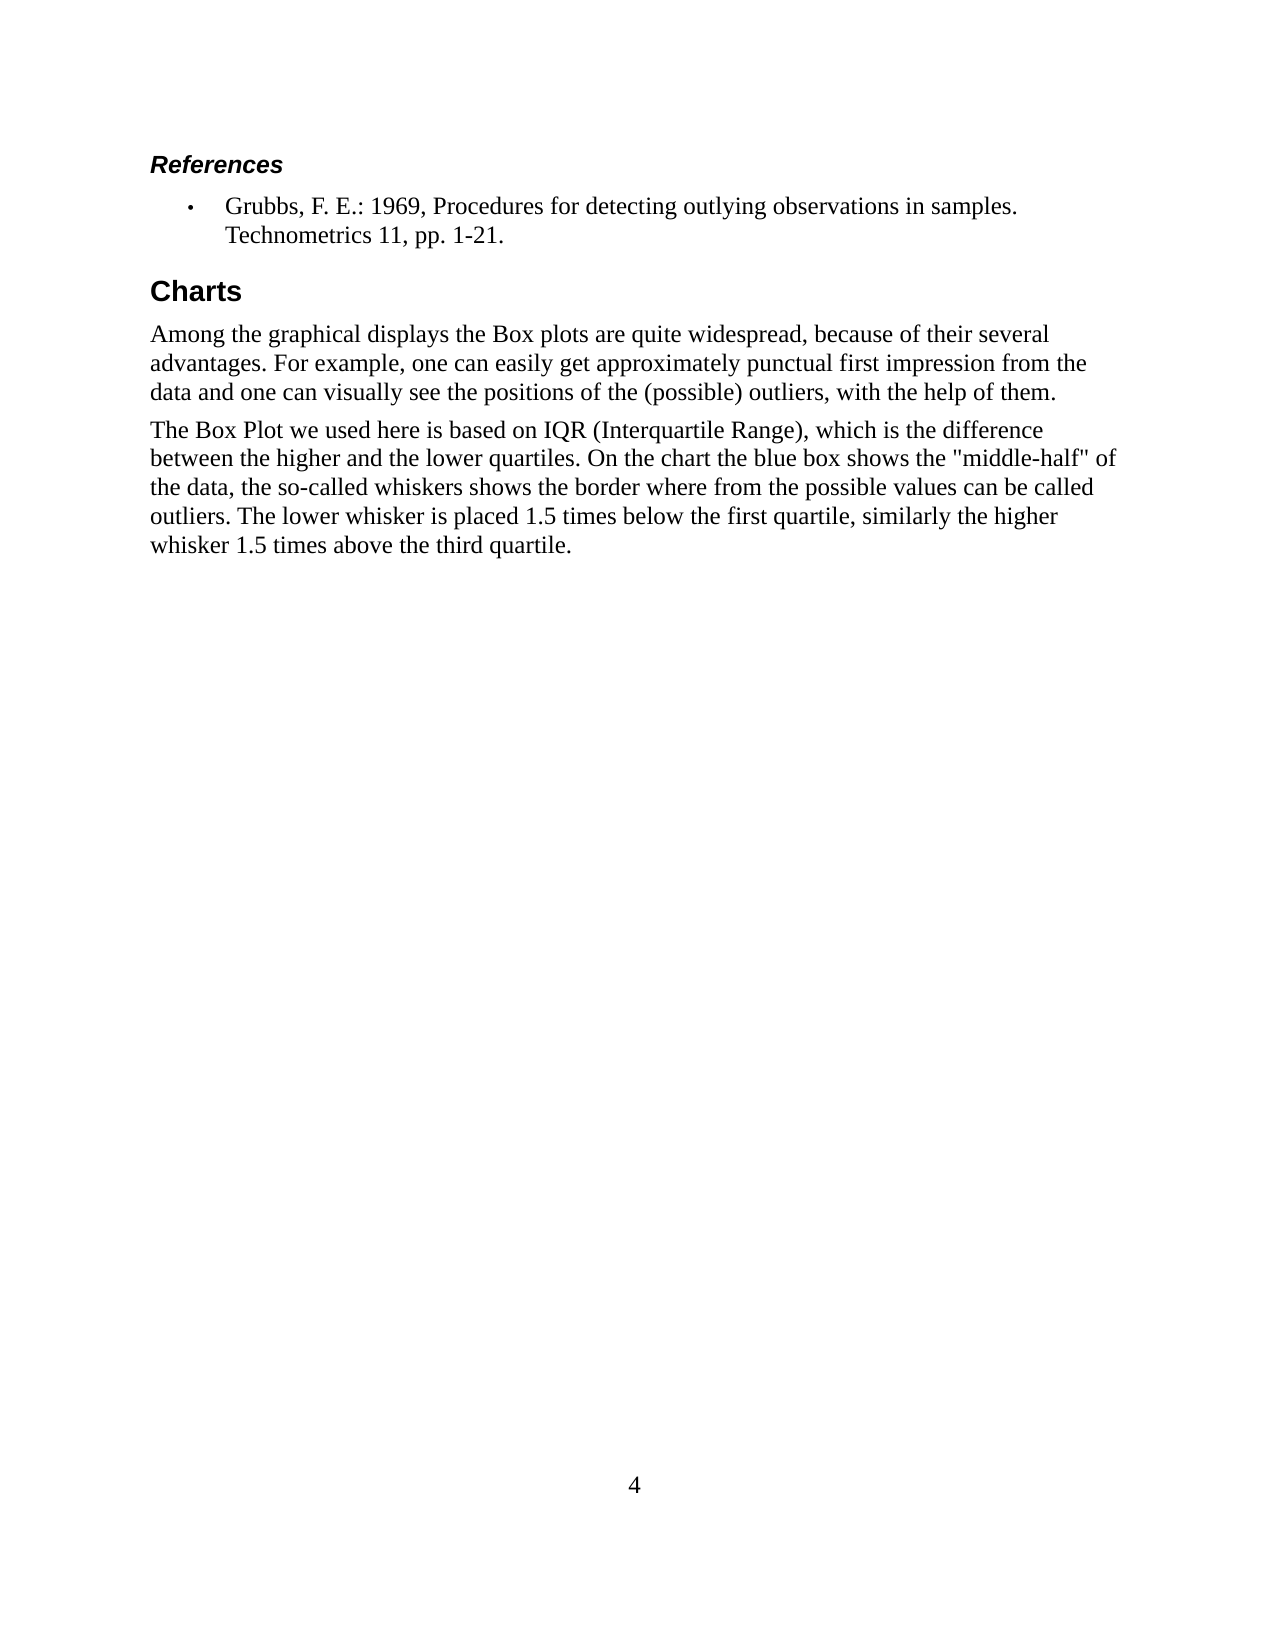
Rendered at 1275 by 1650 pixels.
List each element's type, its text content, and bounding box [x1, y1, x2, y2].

list Grubbs, F. E.: 1969, Procedures for detecting outlying observations in samples. Technometrics 11, pp. 1-21. [187, 191, 1125, 248]
subtitle Charts [150, 273, 1125, 307]
subtitle References [150, 150, 1125, 178]
text Among the graphical displays the Box plots are quite widespread, because of their several advantages. For example, one can easily get approximately punctual first impression from the data and one can visually see the positions of the (possible) outliers, with the help of them. [150, 319, 1125, 406]
text The Box Plot we used here is based on IQR (Interquartile Range), which is the difference between the higher and the lower quartiles. On the chart the blue box shows the "middle-half" of the data, the so-called whiskers shows the border where from the possible values can be called outliers. The lower whisker is placed 1.5 times below the first quartile, similarly the higher whisker 1.5 times above the third quartile. [150, 415, 1125, 558]
